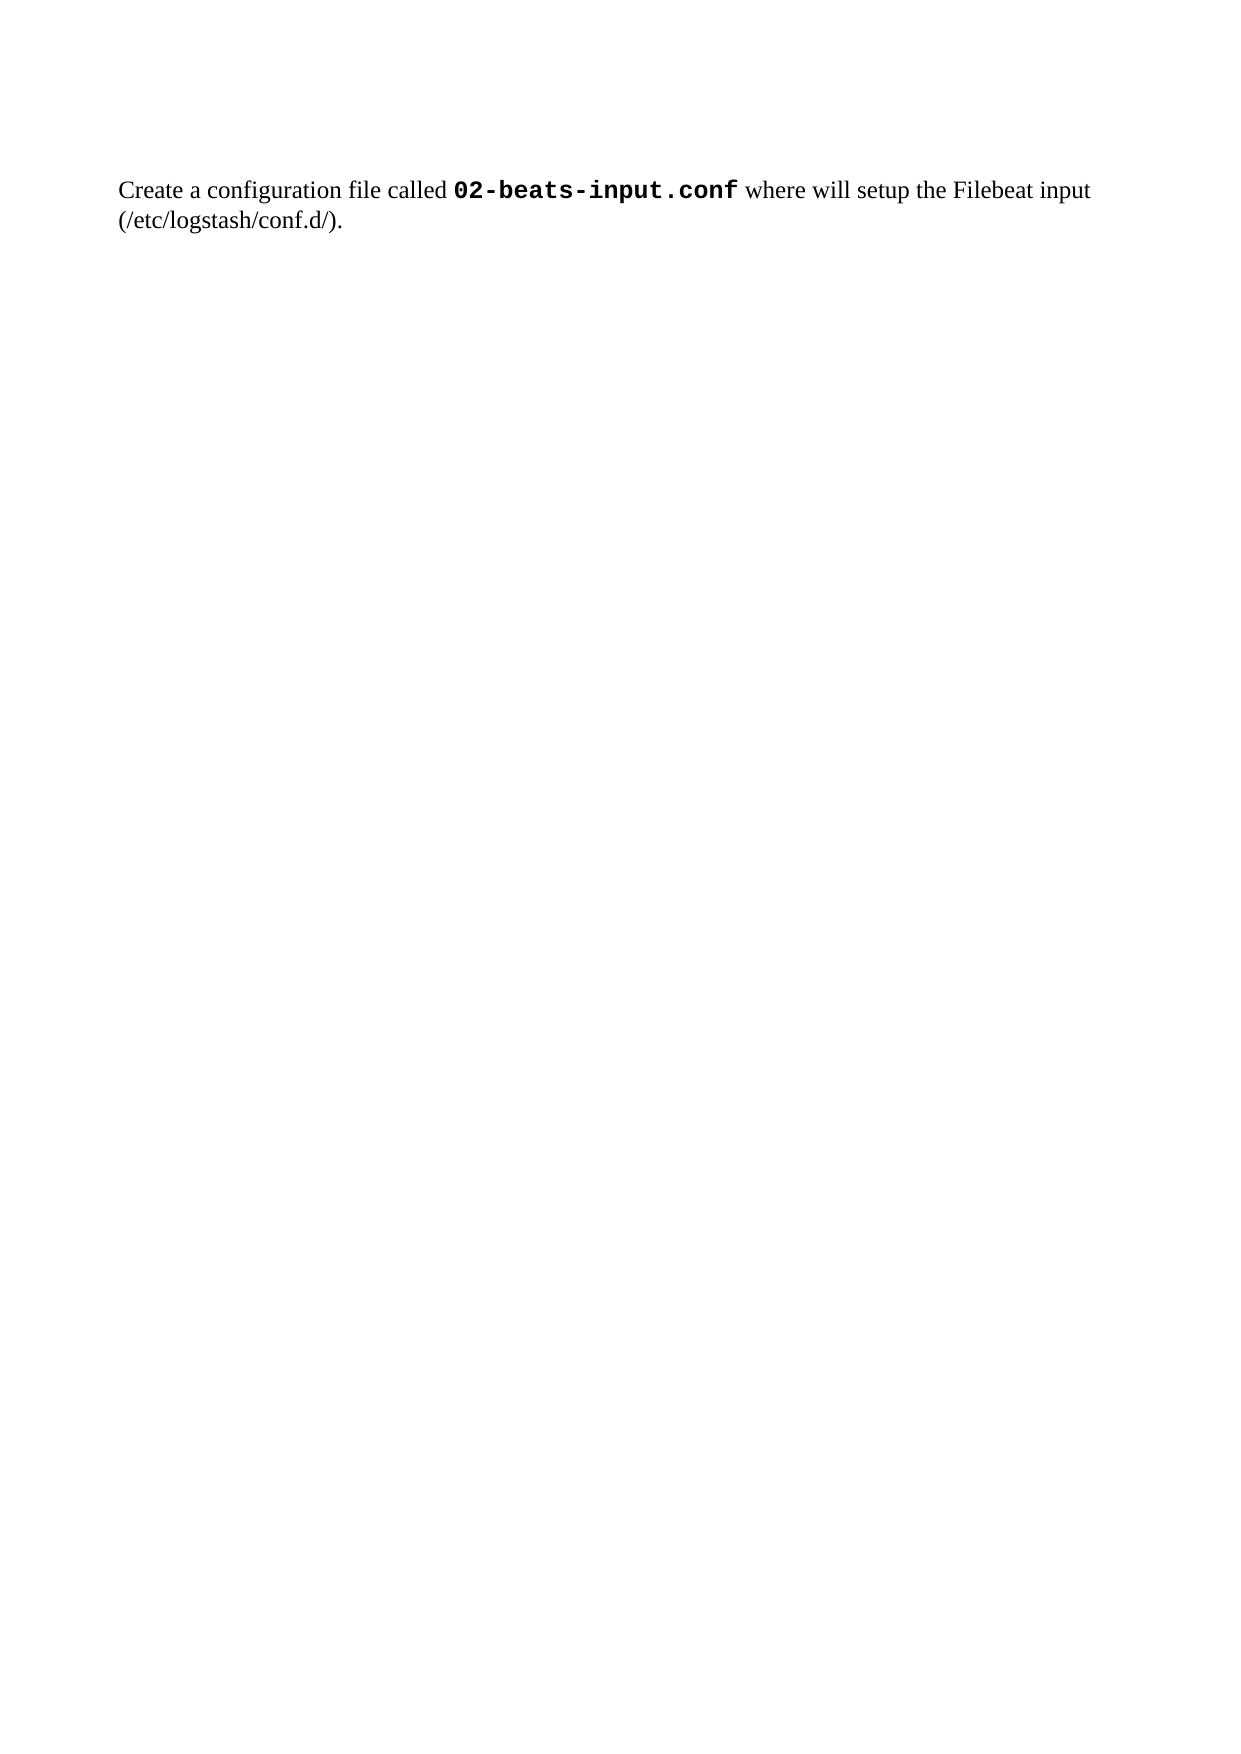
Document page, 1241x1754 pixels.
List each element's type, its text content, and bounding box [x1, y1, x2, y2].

text Create a configuration file called 02-beats-input.conf where will setup the Filebeat input (/etc/logstash/conf.d/). [118, 175, 1122, 234]
